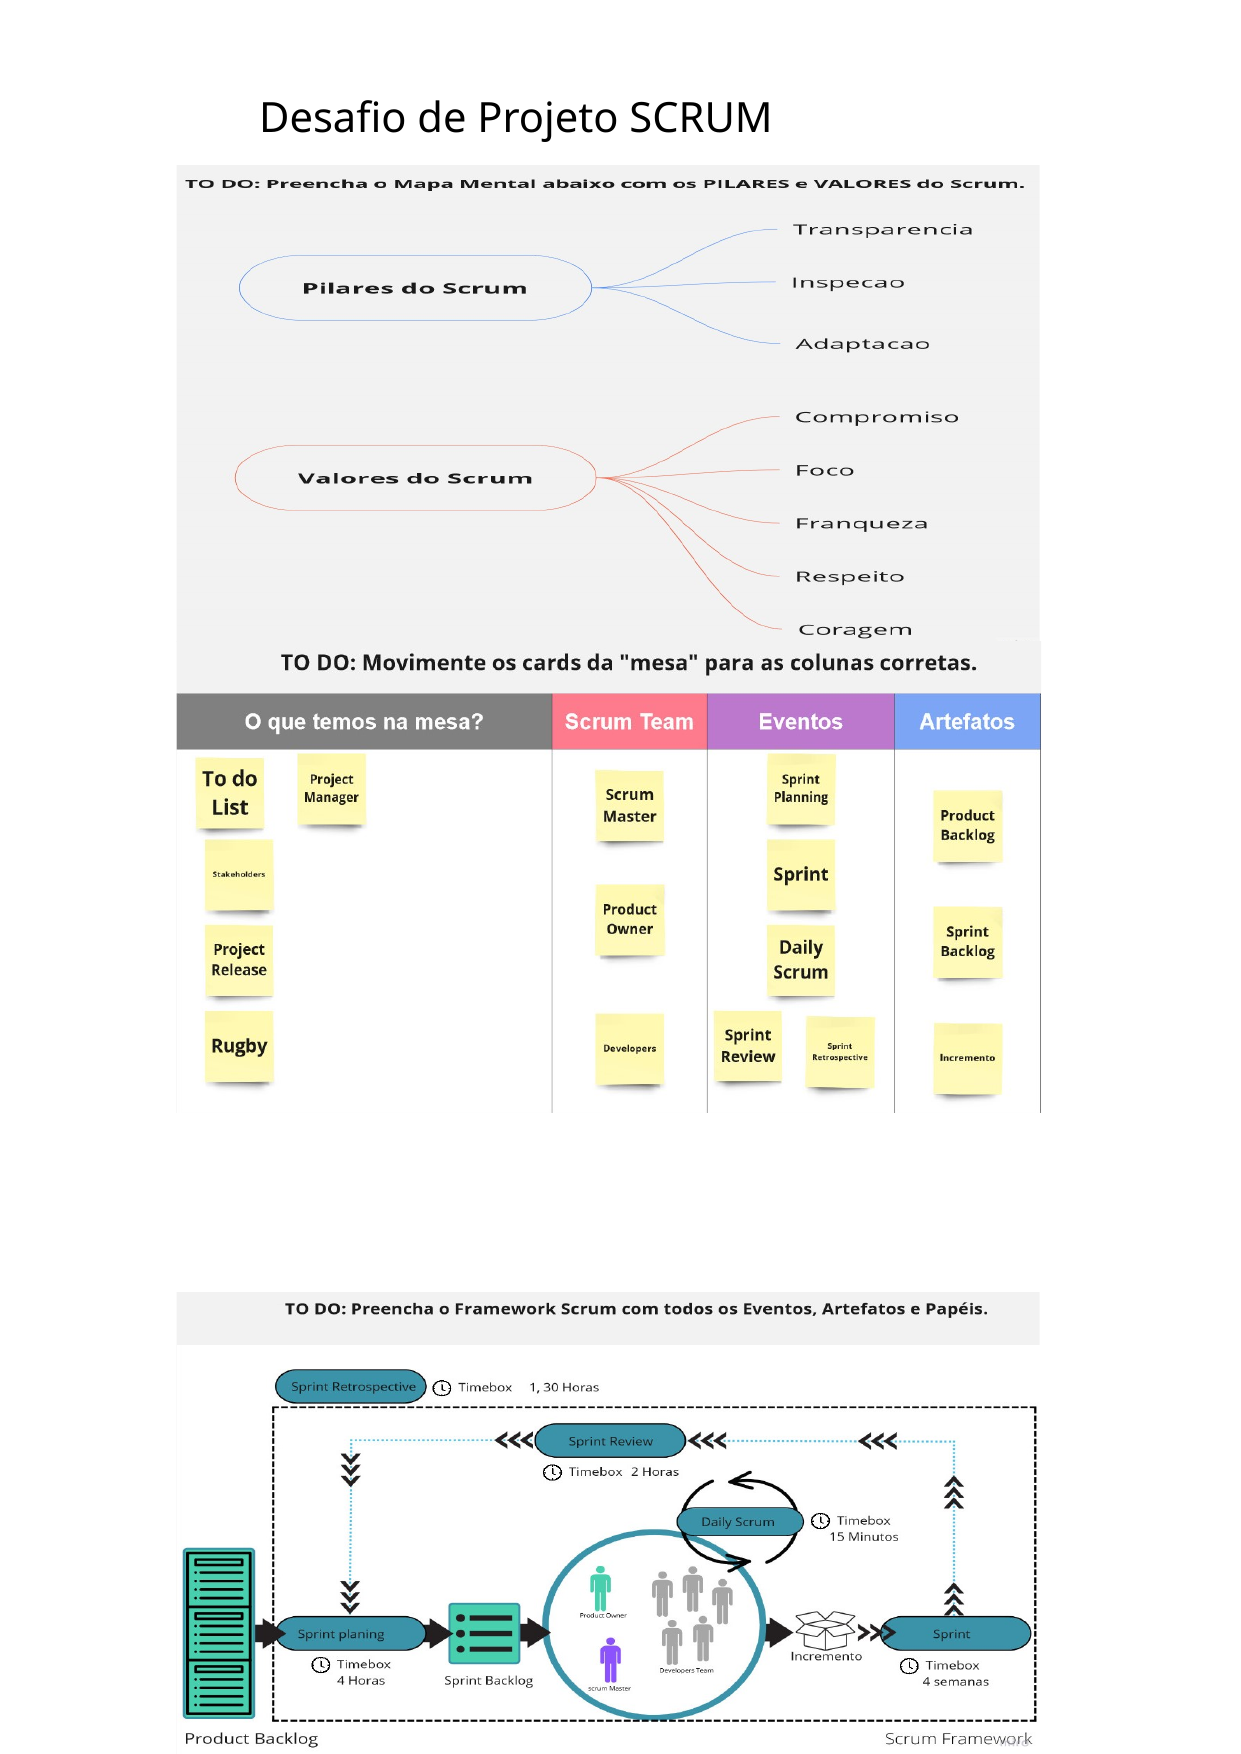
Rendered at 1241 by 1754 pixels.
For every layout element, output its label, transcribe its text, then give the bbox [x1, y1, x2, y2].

picture [176, 1292, 1040, 1754]
text Desafio de Projeto SCRUM [118, 87, 1122, 144]
picture [176, 165, 1042, 1113]
